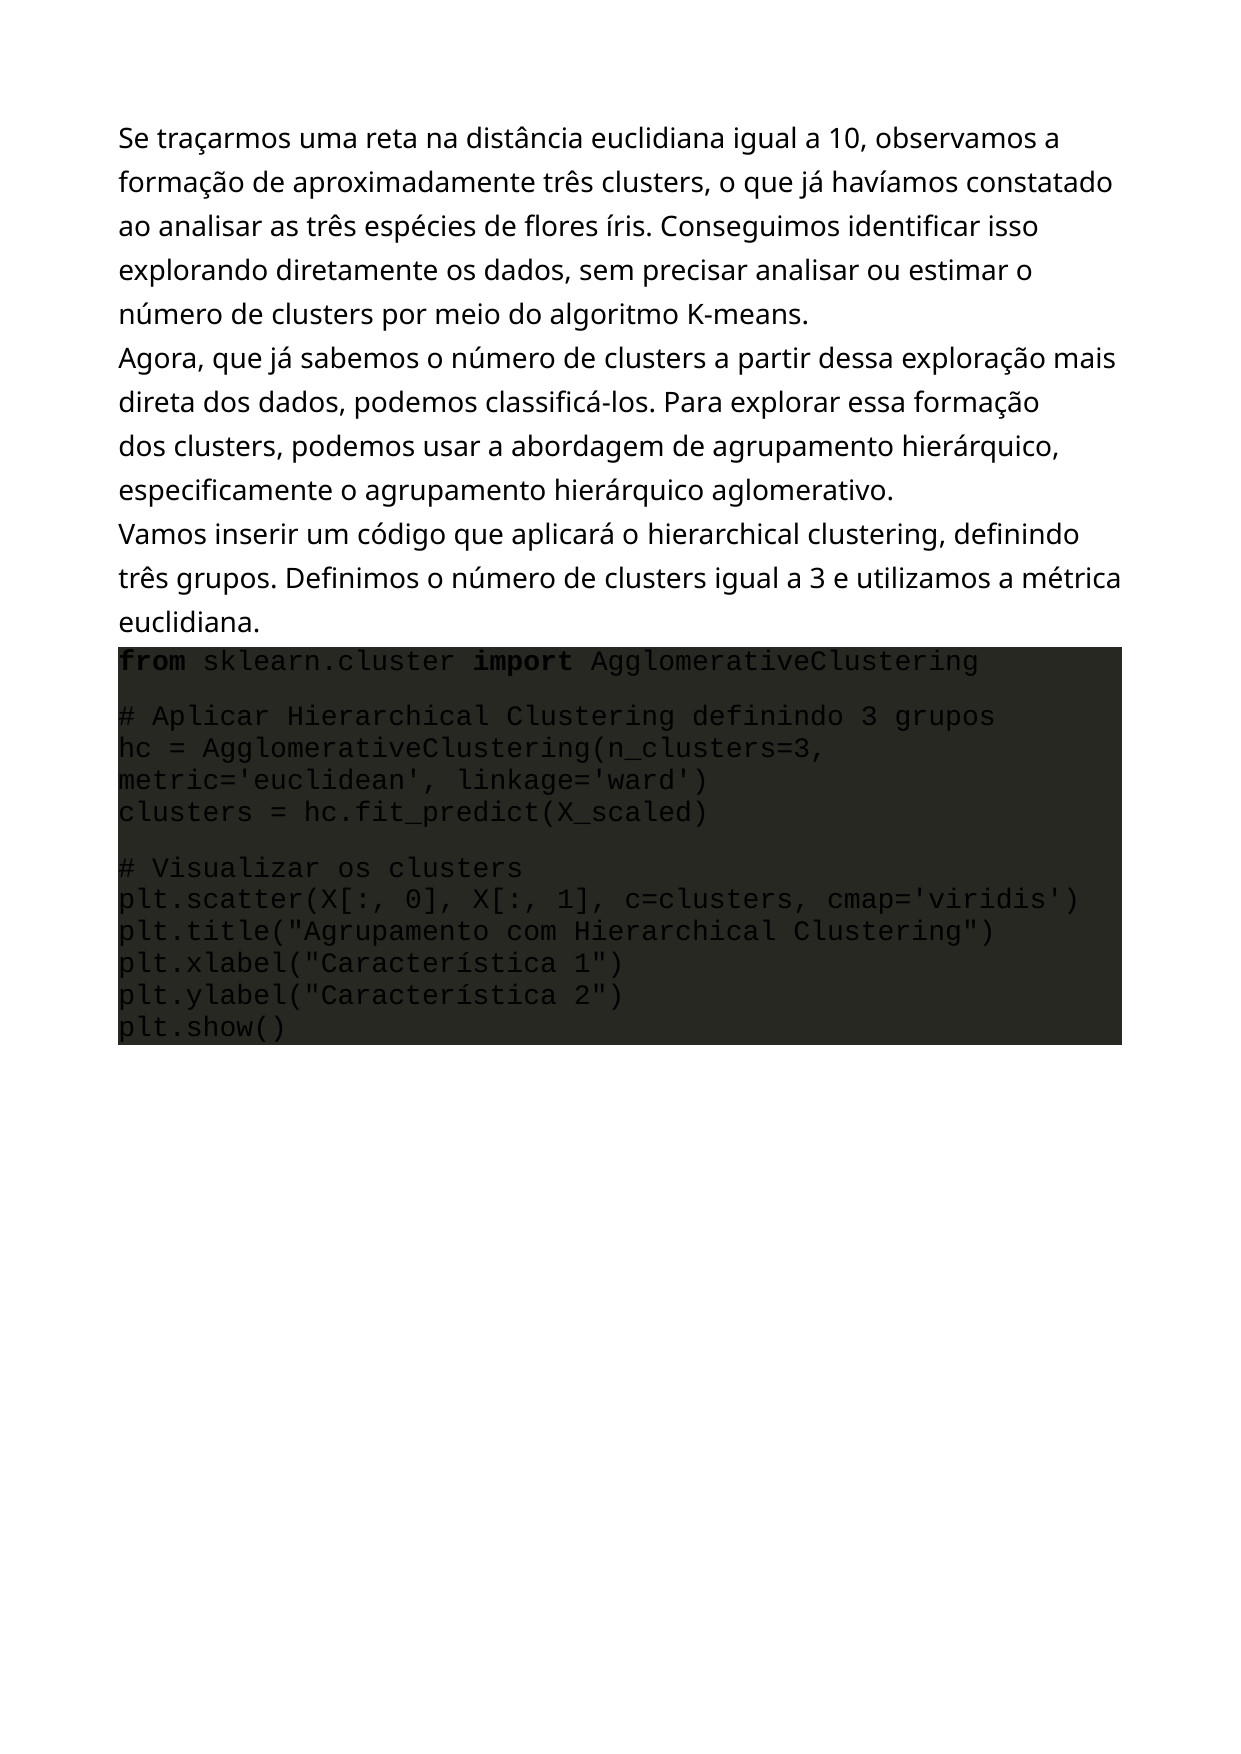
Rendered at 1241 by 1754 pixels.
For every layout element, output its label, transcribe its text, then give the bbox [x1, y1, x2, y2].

text plt.scatter(X[:, 0], X[:, 1], c=clusters, cmap='viridis') [118, 885, 1122, 917]
text Se traçarmos uma reta na distância euclidiana igual a 10, observamos a formação de aproximadamente três clusters, o que já havíamos constatado ao analisar as três espécies de flores íris. Conseguimos identificar isso explorando diretamente os dados, sem precisar analisar ou estimar o número de clusters por meio do algoritmo K-means. [118, 118, 1122, 333]
text plt.show() [118, 1013, 1122, 1045]
text from sklearn.cluster import AgglomerativeClustering [118, 647, 1122, 679]
text plt.title("Agrupamento com Hierarchical Clustering") [118, 917, 1122, 949]
text plt.xlabel("Característica 1") [118, 949, 1122, 981]
text clusters = hc.fit_predict(X_scaled) [118, 798, 1122, 830]
text Agora, que já sabemos o número de clusters a partir dessa exploração mais direta dos dados, podemos classificá-los. Para explorar essa formação dos clusters, podemos usar a abordagem de agrupamento hierárquico, especificamente o agrupamento hierárquico aglomerativo. [118, 338, 1122, 509]
text plt.ylabel("Característica 2") [118, 981, 1122, 1013]
text hc = AgglomerativeClustering(n_clusters=3, metric='euclidean', linkage='ward') [118, 734, 1122, 798]
text # Aplicar Hierarchical Clustering definindo 3 grupos [118, 702, 1122, 734]
text # Visualizar os clusters [118, 853, 1122, 885]
text Vamos inserir um código que aplicará o hierarchical clustering, definindo três grupos. Definimos o número de clusters igual a 3 e utilizamos a métrica euclidiana. [118, 515, 1122, 641]
